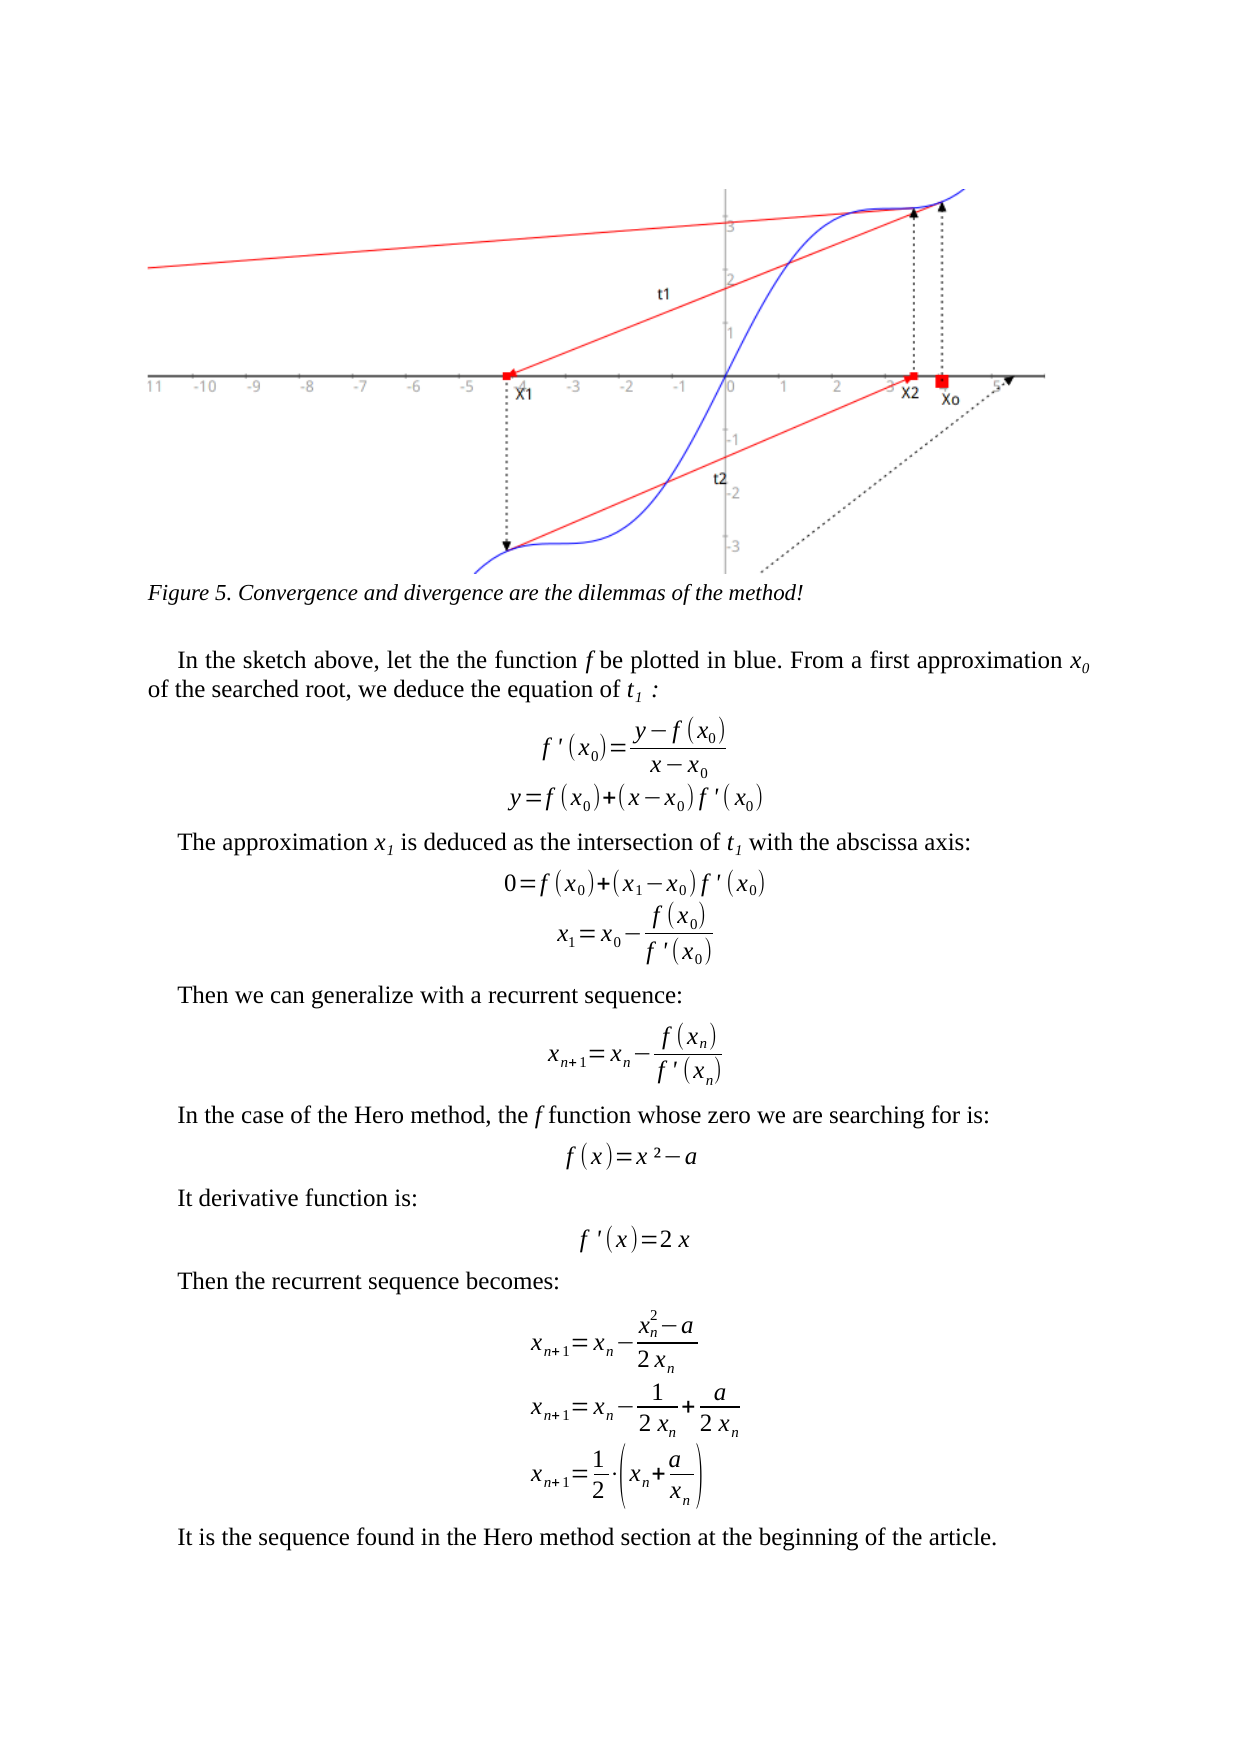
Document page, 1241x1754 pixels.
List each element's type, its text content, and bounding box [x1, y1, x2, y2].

text It derivative function is: [148, 1183, 1093, 1212]
text It is the sequence found in the Hero method section at the beginning of the article. [148, 1522, 1093, 1551]
text Figure 5. Convergence and divergence are the dilemmas of the method! [148, 190, 1093, 605]
text Then we can generalize with a recurrent sequence: [148, 980, 1093, 1009]
text Then the recurrent sequence becomes: [148, 1266, 1093, 1294]
text In the case of the Hero method, the f function whose zero we are searching for is: [148, 1100, 1093, 1129]
text In the sketch above, let the the function f be plotted in blue. From a first approximation x₀ of the searched root, we deduce the equation of t₁ : [148, 646, 1093, 703]
text The approximation x₁ is deduced as the intersection of t₁ with the abscissa axis: [148, 827, 1093, 856]
picture [147, 189, 1046, 574]
